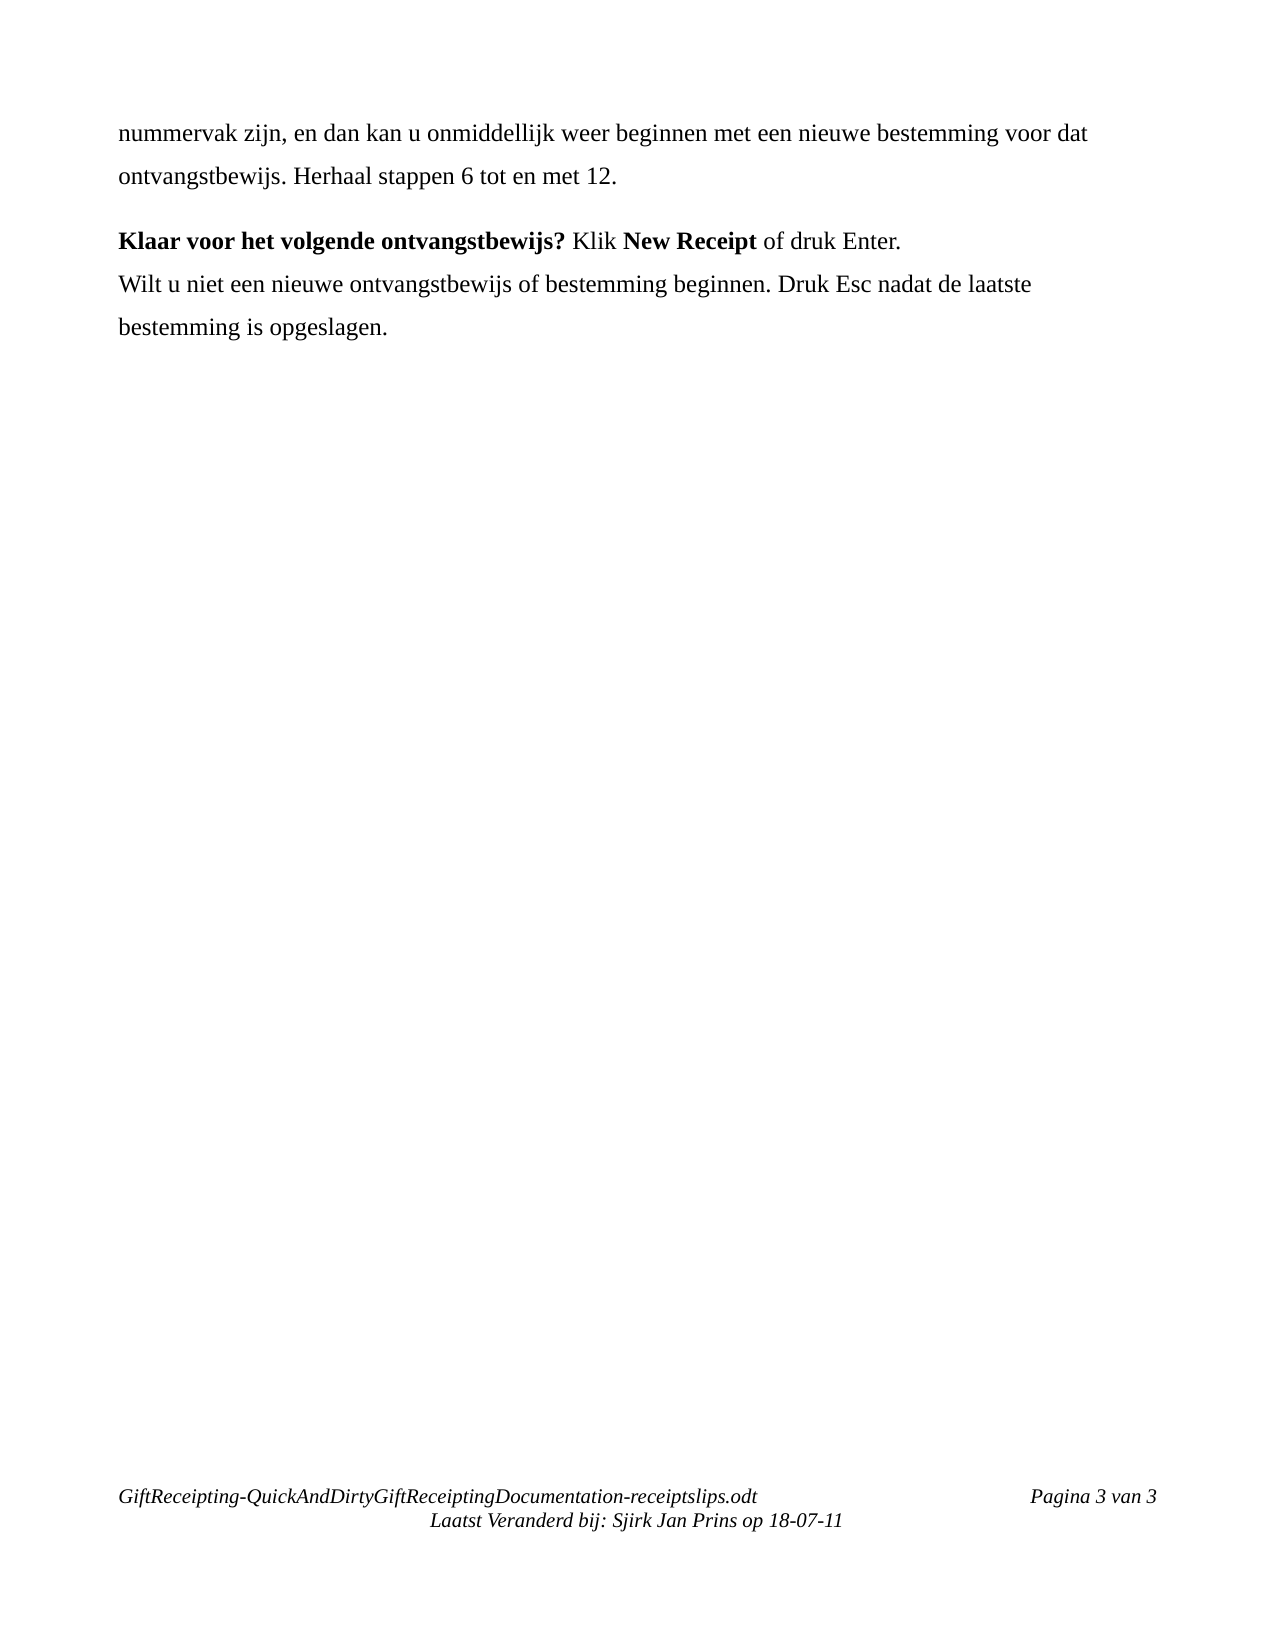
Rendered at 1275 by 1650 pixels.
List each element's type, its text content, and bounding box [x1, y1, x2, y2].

text Wilt u niet een nieuwe ontvangstbewijs of bestemming beginnen. Druk Esc nadat de laatste bestemming is opgeslagen. [118, 269, 1157, 341]
text nummervak zijn, en dan kan u onmiddellijk weer beginnen met een nieuwe bestemming voor dat ontvangstbewijs. Herhaal stappen 6 tot en met 12. [118, 118, 1157, 190]
text Klaar voor het volgende ontvangstbewijs? Klik New Receipt of druk Enter. [118, 226, 1157, 255]
